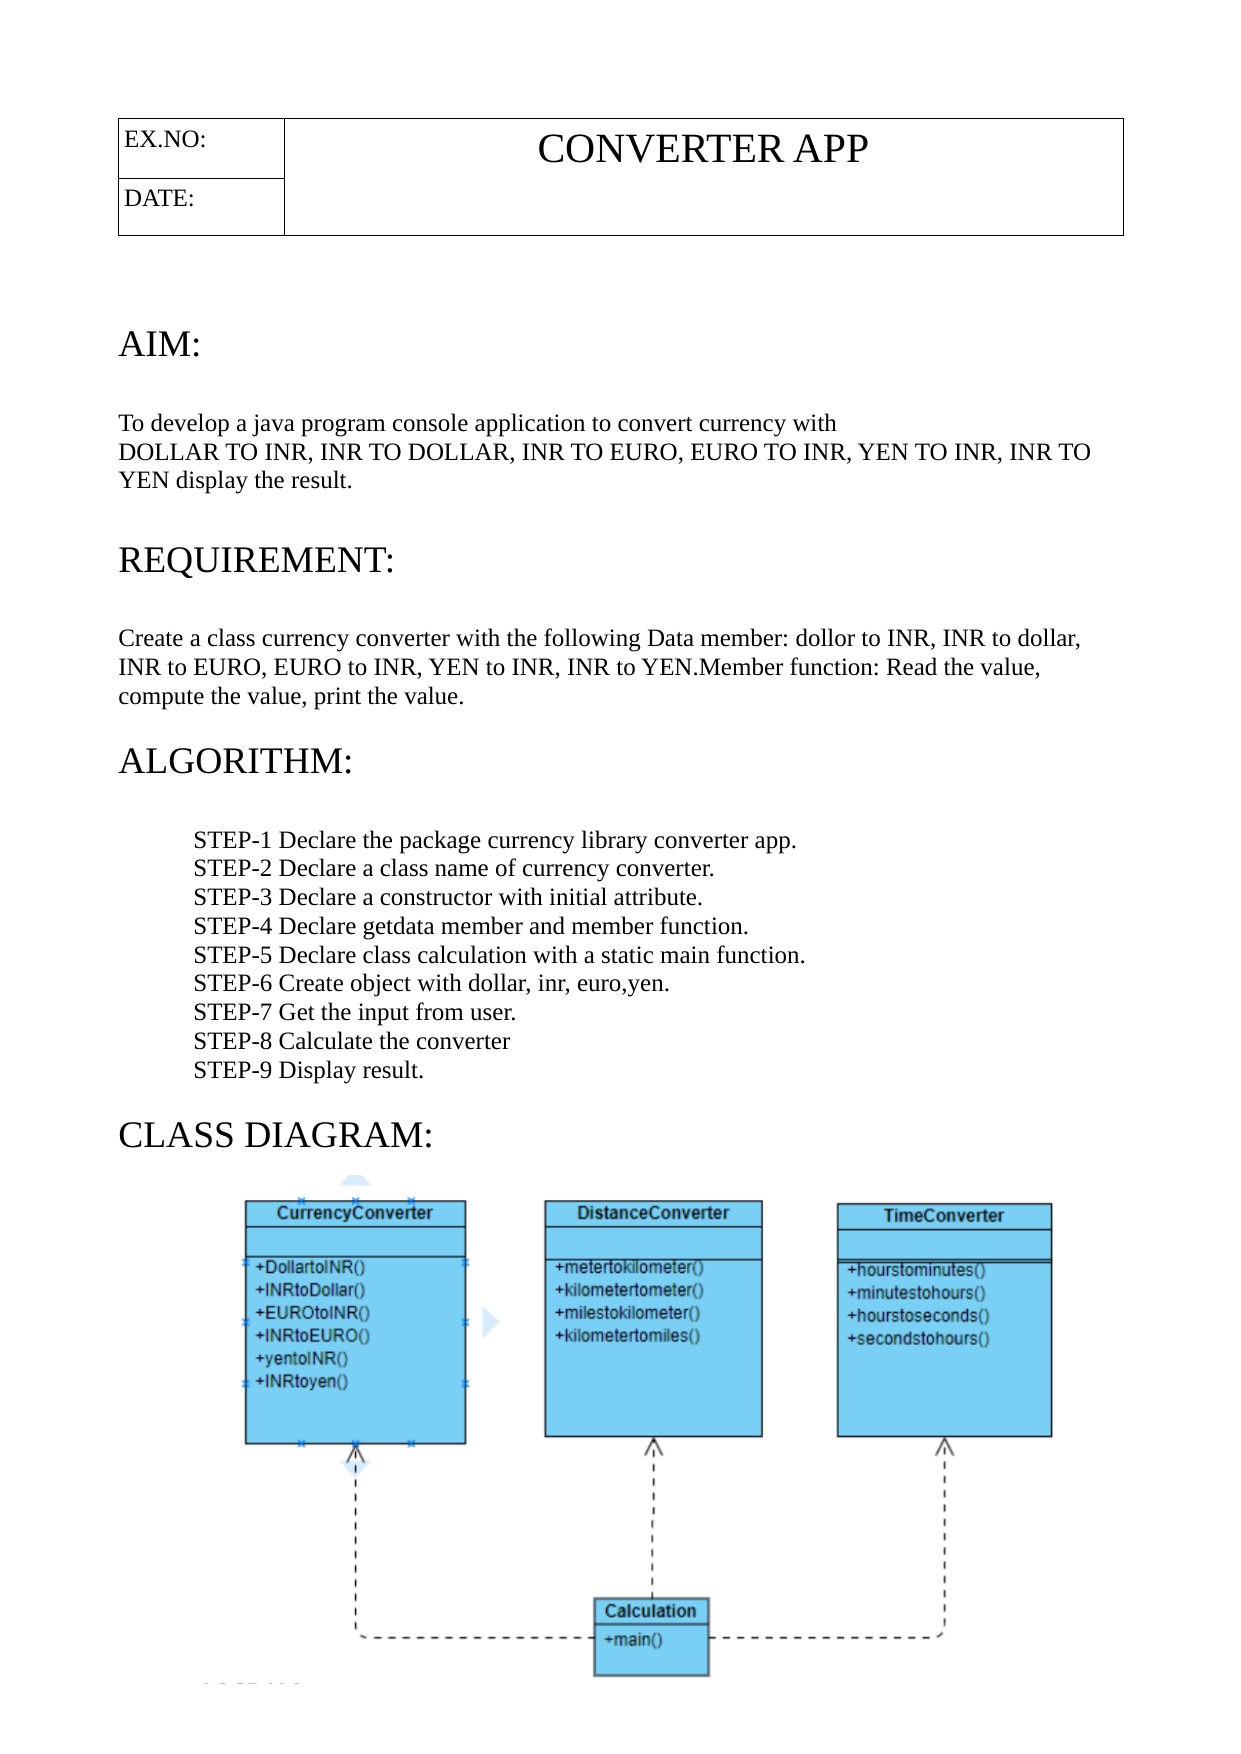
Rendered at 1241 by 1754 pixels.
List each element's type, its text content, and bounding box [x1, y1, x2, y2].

text STEP-1 Declare the package currency library converter app. [118, 825, 1122, 853]
text ALGORITHM: [118, 738, 1122, 782]
text STEP-4 Declare getdata member and member function. [118, 911, 1122, 940]
text AIM: [118, 322, 1122, 365]
text STEP-8 Calculate the converter [118, 1026, 1122, 1055]
text STEP-3 Declare a constructor with initial attribute. [118, 882, 1122, 911]
text STEP-7 Get the input from user. [118, 997, 1122, 1026]
text STEP-9 Display result. [118, 1055, 1122, 1083]
text To develop a java program console application to convert currency with [118, 408, 1122, 437]
table_cell DATE: [119, 179, 284, 235]
table_header CONVERTER APP [285, 119, 1123, 235]
picture [204, 1175, 1134, 1684]
text YEN display the result. [118, 465, 1122, 494]
text CLASS DIAGRAM: [118, 1112, 1122, 1155]
text STEP-6 Create object with dollar, inr, euro,yen. [118, 968, 1122, 997]
text STEP-2 Declare a class name of currency converter. [118, 853, 1122, 882]
text DOLLAR TO INR, INR TO DOLLAR, INR TO EURO, EURO TO INR, YEN TO INR, INR TO [118, 437, 1122, 465]
text STEP-5 Declare class calculation with a static main function. [118, 940, 1122, 968]
text Create a class currency converter with the following Data member: dollor to INR, INR to dollar, INR to EURO, EURO to INR, YEN to INR, INR to YEN.Member function: Read the value, compute the value, print the value. [118, 623, 1122, 710]
table_header EX.NO: [119, 119, 284, 177]
text REQUIREMENT: [118, 537, 1122, 580]
